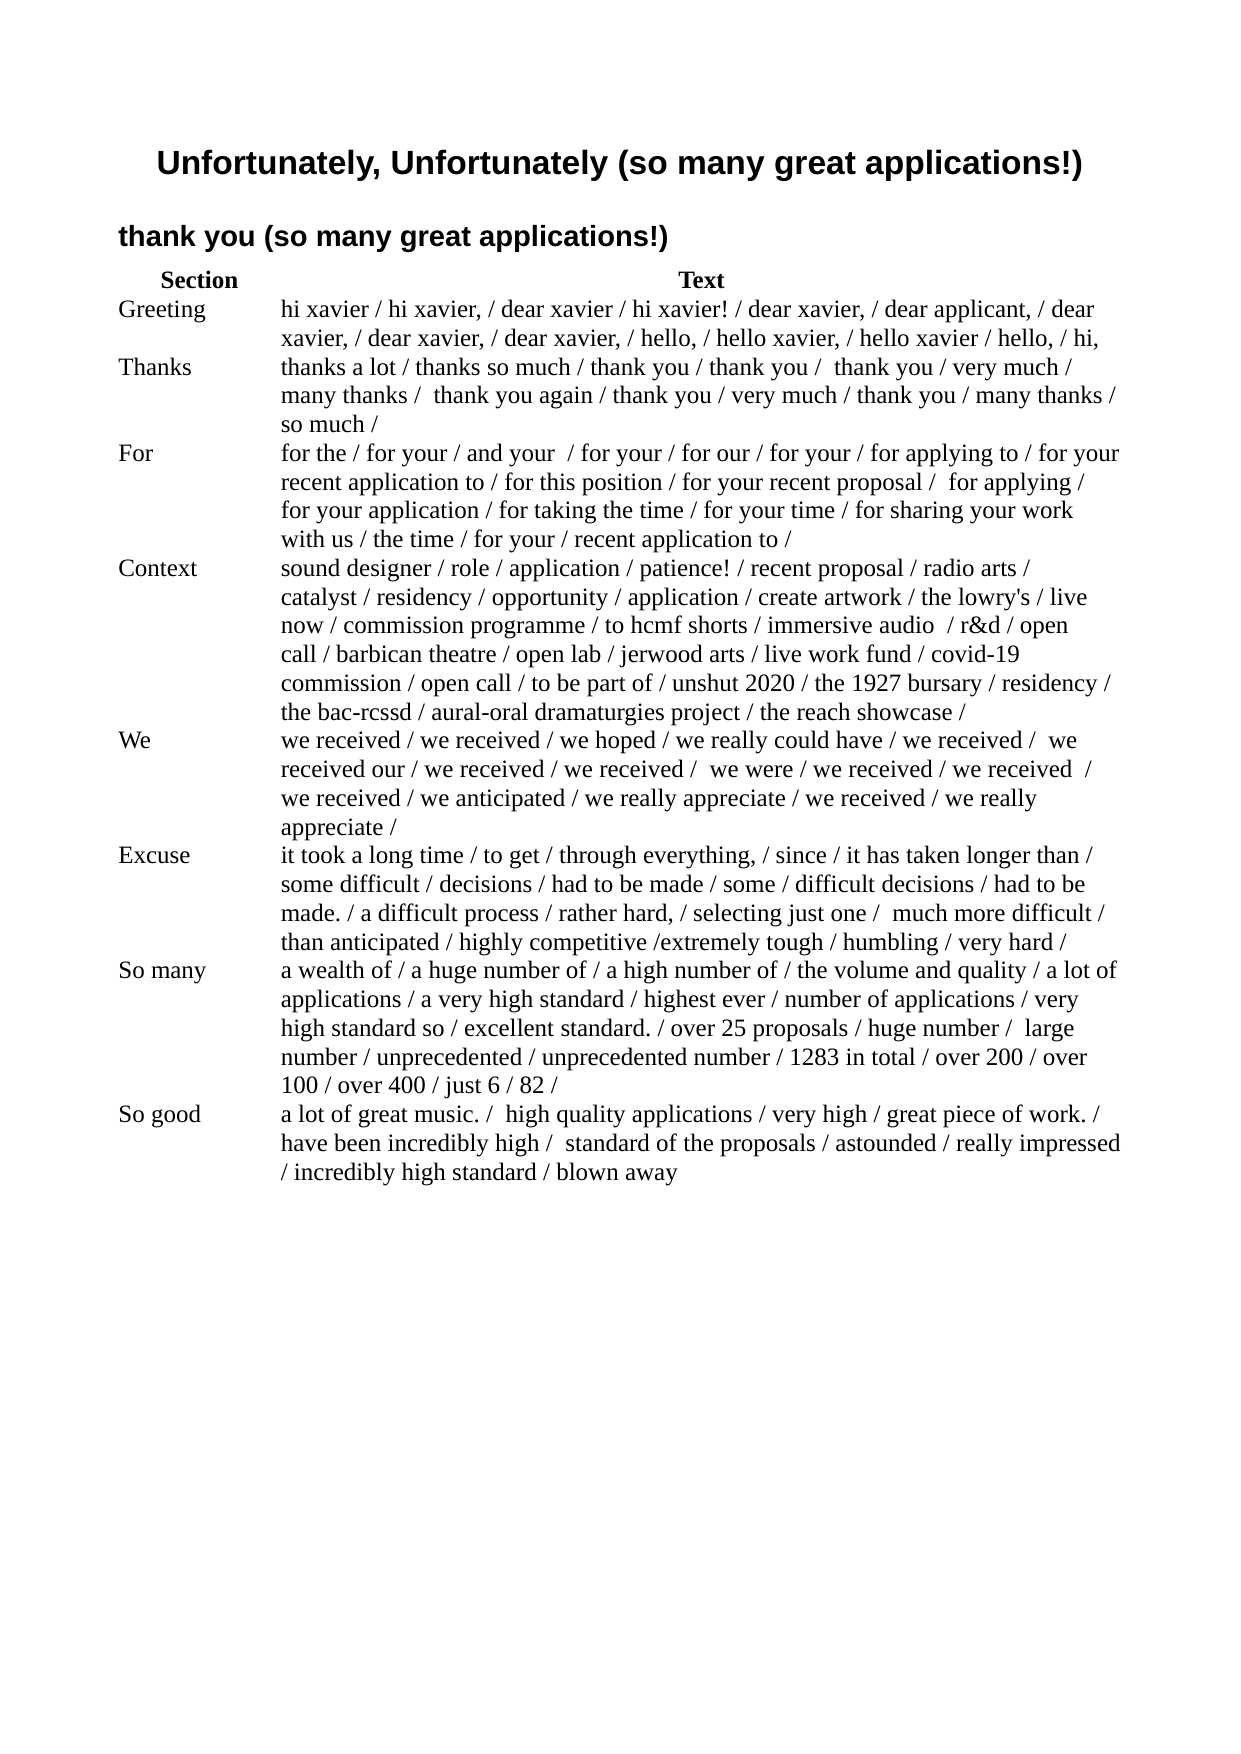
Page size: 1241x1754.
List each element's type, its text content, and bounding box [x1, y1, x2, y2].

table_cell So many [118, 955, 281, 1099]
table_cell it took a long time / to get / through everything, / since / it has taken longer than / some difficult / decisions / had to be made / some / difficult decisions / had to be made. / a difficult process / rather hard, / selecting just one / much more difficult / than anticipated / highly competitive /extremely tough / humbling / very hard / [281, 840, 1122, 955]
table_cell Context [118, 553, 281, 725]
table_cell So good [118, 1099, 281, 1185]
table_header Section [118, 265, 281, 294]
table_cell thanks a lot / thanks so much / thank you / thank you / thank you / very much / many thanks / thank you again / thank you / very much / thank you / many thanks / so much / [281, 352, 1122, 438]
table_cell Greeting [118, 294, 281, 352]
table_cell For [118, 438, 281, 553]
table_cell a wealth of / a huge number of / a high number of / the volume and quality / a lot of applications / a very high standard / highest ever / number of applications / very high standard so / excellent standard. / over 25 proposals / huge number / large number / unprecedented / unprecedented number / 1283 in total / over 200 / over 100 / over 400 / just 6 / 82 / [281, 955, 1122, 1099]
table_cell We [118, 725, 281, 840]
table_cell for the / for your / and your / for your / for our / for your / for applying to / for your recent application to / for this position / for your recent proposal / for applying / for your application / for taking the time / for your time / for sharing your work with us / the time / for your / recent application to / [281, 438, 1122, 553]
table_cell hi xavier / hi xavier, / dear xavier / hi xavier! / dear xavier, / dear applicant, / dear xavier, / dear xavier, / dear xavier, / hello, / hello xavier, / hello xavier / hello, / hi, [281, 294, 1122, 352]
table_cell Thanks [118, 352, 281, 438]
subtitle Unfortunately, Unfortunately (so many great applications!) [118, 143, 1122, 182]
table_cell sound designer / role / application / patience! / recent proposal / radio arts / catalyst / residency / opportunity / application / create artwork / the lowry's / live now / commission programme / to hcmf shorts / immersive audio / r&d / open call / barbican theatre / open lab / jerwood arts / live work fund / covid-19 commission / open call / to be part of / unshut 2020 / the 1927 bursary / residency / the bac-rcssd / aural-oral dramaturgies project / the reach showcase / [281, 553, 1122, 725]
table_cell we received / we received / we hoped / we really could have / we received / we received our / we received / we received / we were / we received / we received / we received / we anticipated / we really appreciate / we received / we really appreciate / [281, 725, 1122, 840]
table_header Text [281, 265, 1122, 294]
subtitle thank you (so many great applications!) [118, 219, 1122, 253]
table_cell a lot of great music. / high quality applications / very high / great piece of work. / have been incredibly high / standard of the proposals / astounded / really impressed / incredibly high standard / blown away [281, 1099, 1122, 1185]
table_cell Excuse [118, 840, 281, 955]
